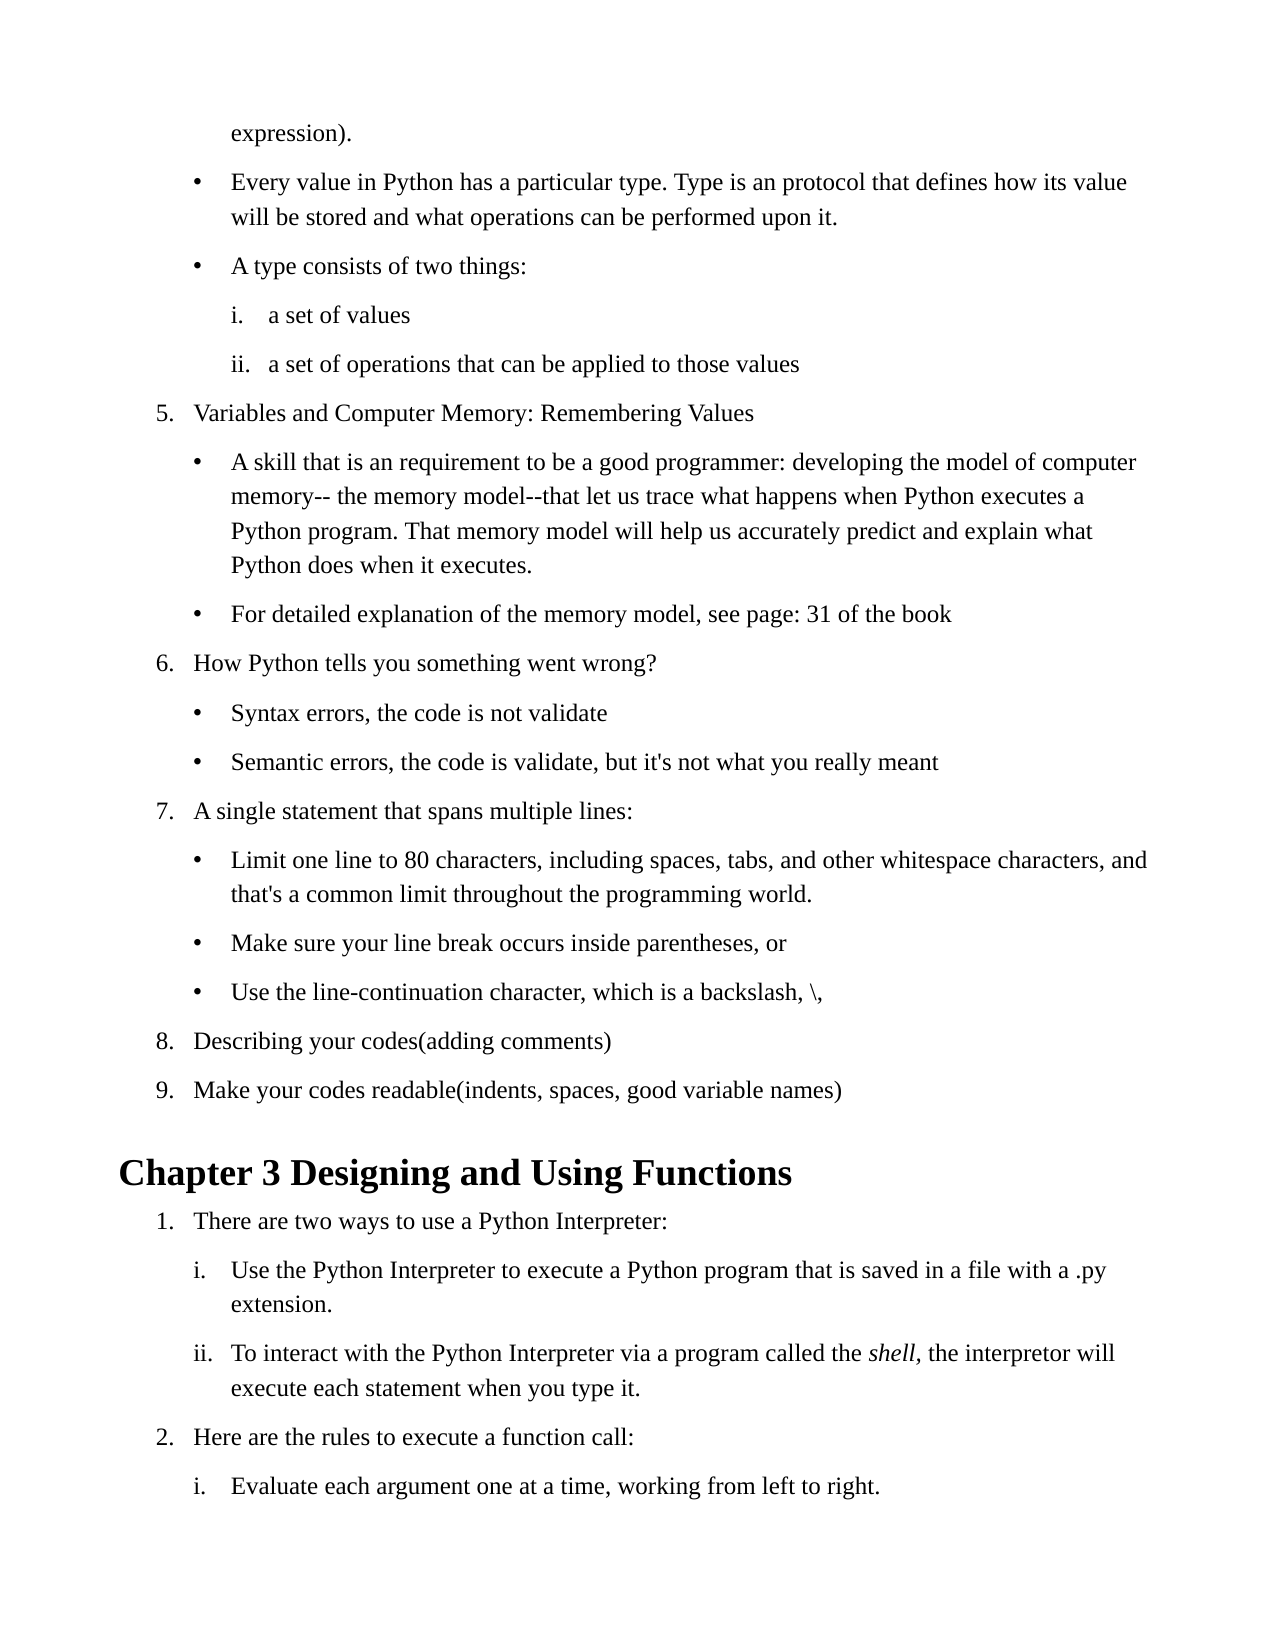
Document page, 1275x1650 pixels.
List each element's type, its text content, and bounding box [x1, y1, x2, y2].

list How Python tells you something went wrong? [156, 648, 1157, 677]
list Semantic errors, the code is validate, but it's not what you really meant [193, 747, 1157, 775]
list Make sure your line break occurs inside parentheses, or [193, 928, 1157, 957]
list To interact with the Python Interpreter via a program called the shell, the interpretor will execute each statement when you type it. [193, 1338, 1157, 1402]
list There are two ways to use a Python Interpreter: [156, 1206, 1157, 1234]
list Make your codes readable(indents, spaces, good variable names) [156, 1076, 1157, 1104]
list Every value in Python has a particular type. Type is an protocol that defines how its value will be stored and what operations can be performed upon it. [193, 167, 1157, 230]
list Syntax errors, the code is not validate [193, 698, 1157, 726]
subtitle Chapter 3 Designing and Using Functions [118, 1149, 1157, 1193]
list A type consists of two things: [193, 251, 1157, 279]
list Here are the rules to execute a function call: [156, 1422, 1157, 1451]
list A single statement that spans multiple lines: [156, 796, 1157, 824]
list Variables and Computer Memory: Remembering Values [156, 398, 1157, 427]
list Limit one line to 80 characters, including spaces, tabs, and other whitespace characters, and that's a common limit throughout the programming world. [193, 845, 1157, 908]
list a set of values [231, 300, 1157, 328]
list A skill that is an requirement to be a good programmer: developing the model of computer memory-- the memory model--that let us trace what happens when Python executes a Python program. That memory model will help us accurately predict and explain what Python does when it executes. [193, 447, 1157, 579]
list For detailed explanation of the memory model, see page: 31 of the book [193, 599, 1157, 628]
list expression). [193, 118, 1157, 147]
list Describing your codes(adding comments) [156, 1026, 1157, 1055]
list Use the line-continuation character, which is a backslash, \, [193, 977, 1157, 1006]
list a set of operations that can be applied to those values [231, 349, 1157, 378]
list Evaluate each argument one at a time, working from left to right. [193, 1471, 1157, 1500]
list Use the Python Interpreter to execute a Python program that is saved in a file with a .py extension. [193, 1255, 1157, 1318]
